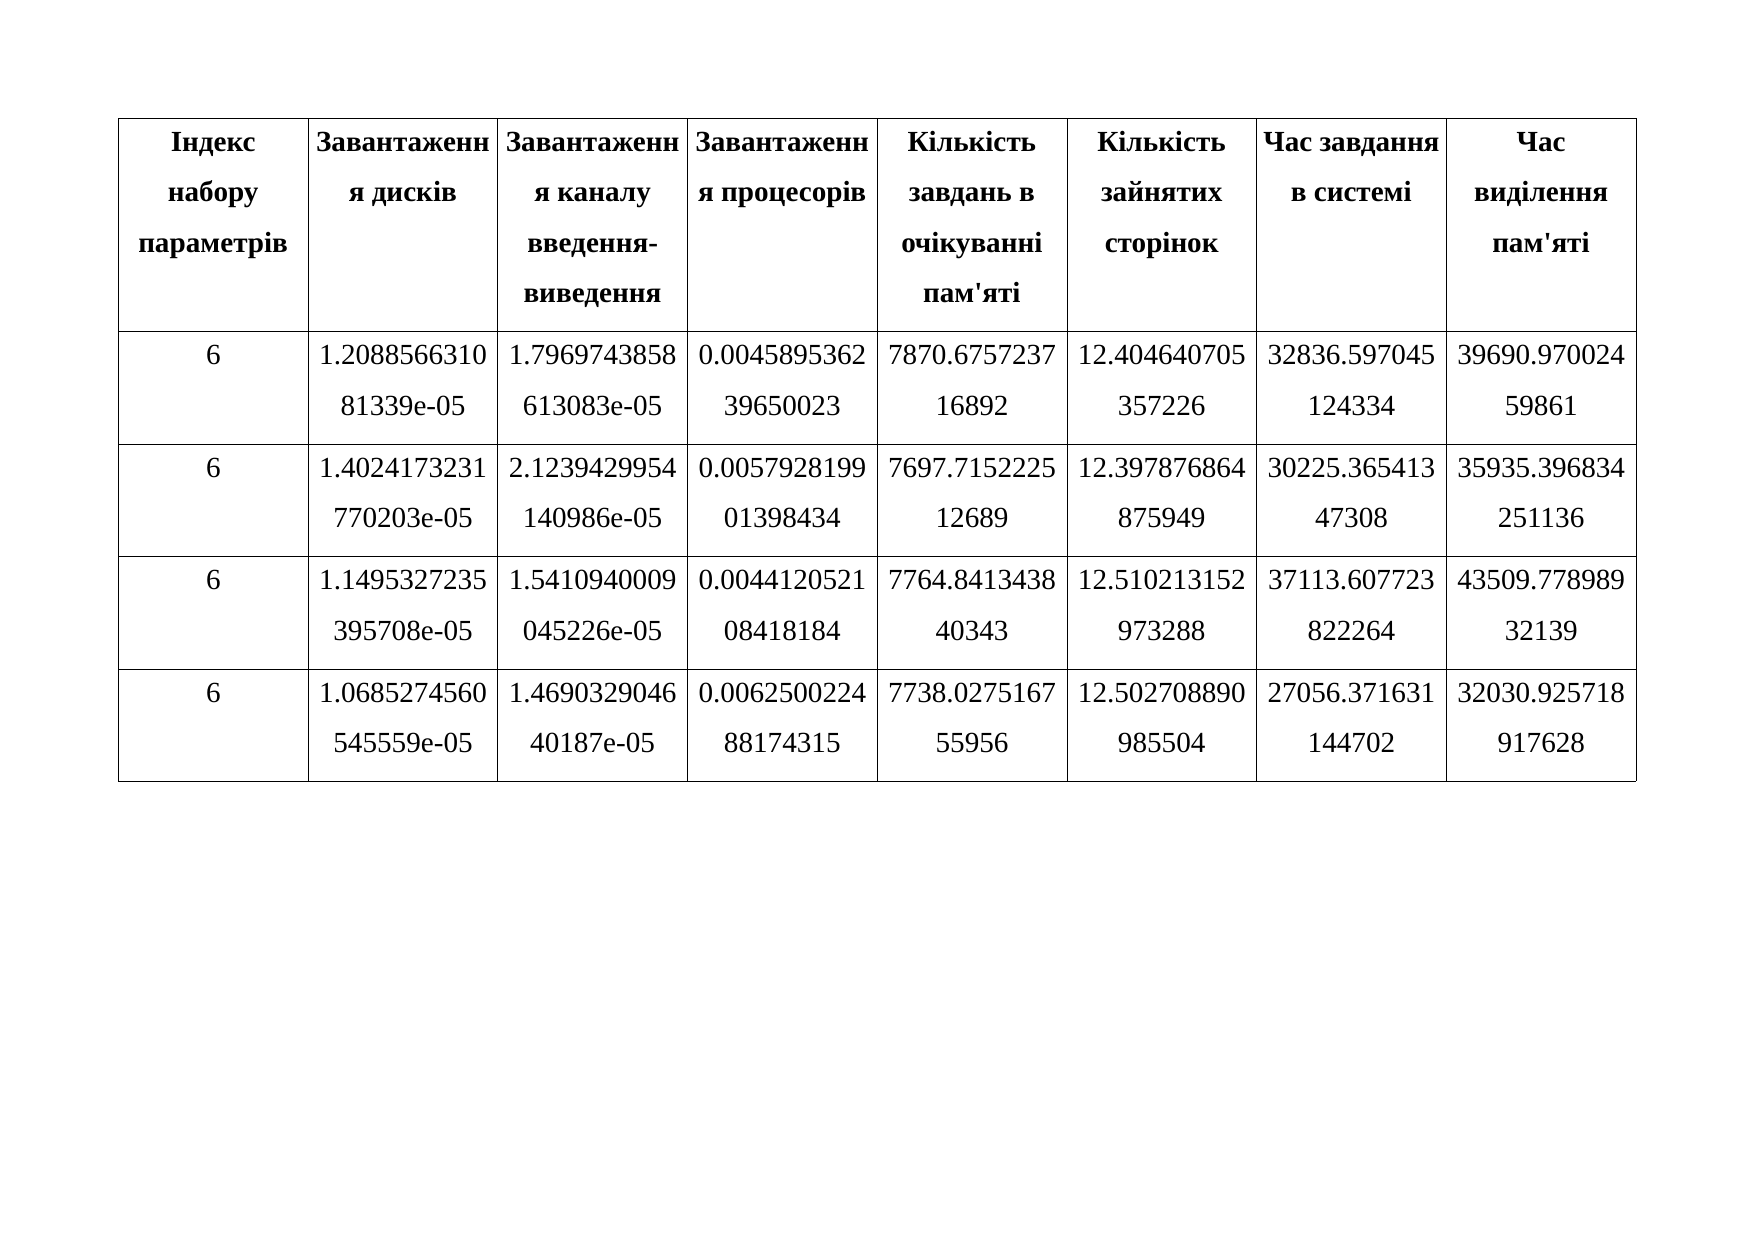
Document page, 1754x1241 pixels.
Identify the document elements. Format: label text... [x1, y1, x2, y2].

table_cell 0.005792819901398434 [688, 445, 877, 556]
table_header Завантаження каналу введення-виведення [498, 119, 687, 331]
table_cell 6 [119, 445, 308, 556]
table_cell 6 [119, 670, 308, 781]
table_cell 0.004412052108418184 [688, 557, 877, 669]
table_cell 2.1239429954140986e-05 [498, 445, 687, 556]
table_cell 7764.841343840343 [878, 557, 1067, 669]
table_cell 1.5410940009045226e-05 [498, 557, 687, 669]
table_cell 0.004589536239650023 [688, 332, 877, 444]
table_cell 12.404640705357226 [1068, 332, 1256, 444]
table_cell 32030.925718917628 [1447, 670, 1636, 781]
table_cell 6 [119, 557, 308, 669]
table_cell 1.7969743858613083e-05 [498, 332, 687, 444]
table_cell 12.397876864875949 [1068, 445, 1256, 556]
table_cell 1.208856631081339e-05 [309, 332, 497, 444]
table_cell 7870.675723716892 [878, 332, 1067, 444]
table_header Кількість завдань в очікуванні пам'яті [878, 119, 1067, 331]
table_cell 1.4024173231770203e-05 [309, 445, 497, 556]
table_cell 1.1495327235395708e-05 [309, 557, 497, 669]
table_header Завантаження дисків [309, 119, 497, 331]
table_cell 35935.396834251136 [1447, 445, 1636, 556]
table_cell 1.0685274560545559e-05 [309, 670, 497, 781]
table_cell 43509.77898932139 [1447, 557, 1636, 669]
table_header Час завдання в системі [1257, 119, 1446, 331]
table_cell 37113.607723822264 [1257, 557, 1446, 669]
table_cell 12.502708890985504 [1068, 670, 1256, 781]
table_cell 27056.371631144702 [1257, 670, 1446, 781]
table_cell 7697.715222512689 [878, 445, 1067, 556]
table_header Кількість зайнятих сторінок [1068, 119, 1256, 331]
table_cell 30225.36541347308 [1257, 445, 1446, 556]
table_cell 12.510213152973288 [1068, 557, 1256, 669]
table_cell 32836.597045124334 [1257, 332, 1446, 444]
table_cell 0.006250022488174315 [688, 670, 877, 781]
table_header Індекс набору параметрів [119, 119, 308, 331]
table_cell 6 [119, 332, 308, 444]
table_cell 39690.97002459861 [1447, 332, 1636, 444]
table_header Час виділення пам'яті [1447, 119, 1636, 331]
table_header Завантаження процесорів [688, 119, 877, 331]
table_cell 7738.027516755956 [878, 670, 1067, 781]
table_cell 1.469032904640187e-05 [498, 670, 687, 781]
